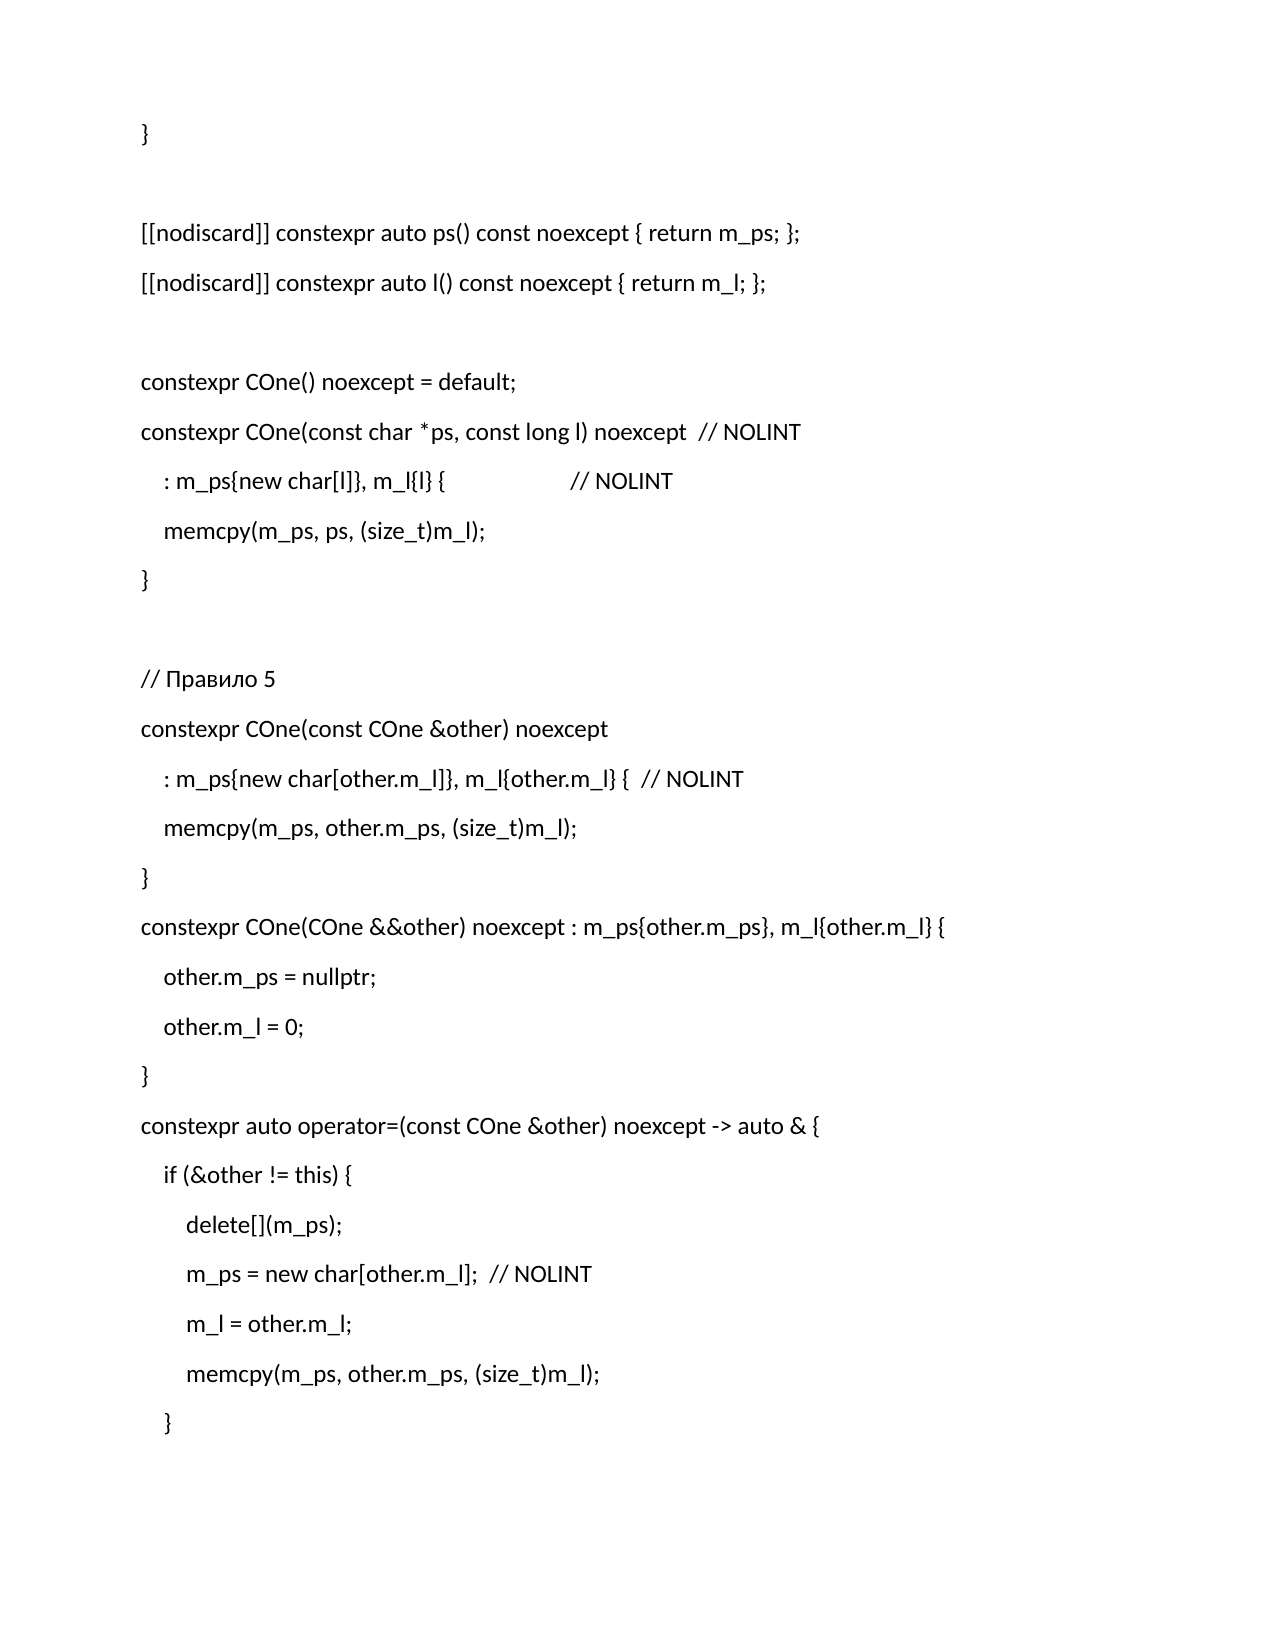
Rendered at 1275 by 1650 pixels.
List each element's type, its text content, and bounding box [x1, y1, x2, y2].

text } [118, 1407, 1157, 1438]
text constexpr COne(const char *ps, const long l) noexcept // NOLINT [118, 416, 1157, 446]
text [[nodiscard]] constexpr auto ps() const noexcept { return m_ps; }; [118, 217, 1157, 248]
text delete[](m_ps); [118, 1209, 1157, 1239]
text memcpy(m_ps, ps, (size_t)m_l); [118, 515, 1157, 545]
text } [118, 564, 1157, 595]
text if (&other != this) { [118, 1159, 1157, 1190]
text constexpr COne() noexcept = default; [118, 366, 1157, 397]
text } [118, 1060, 1157, 1091]
text : m_ps{new char[l]}, m_l{l} { // NOLINT [118, 465, 1157, 496]
text memcpy(m_ps, other.m_ps, (size_t)m_l); [118, 1358, 1157, 1388]
text constexpr auto operator=(const COne &other) noexcept -> auto & { [118, 1110, 1157, 1140]
text constexpr COne(COne &&other) noexcept : m_ps{other.m_ps}, m_l{other.m_l} { [118, 911, 1157, 942]
text m_ps = new char[other.m_l]; // NOLINT [118, 1258, 1157, 1289]
text constexpr COne(const COne &other) noexcept [118, 713, 1157, 744]
text [[nodiscard]] constexpr auto l() const noexcept { return m_l; }; [118, 267, 1157, 297]
text } [118, 118, 1157, 149]
text // Правило 5 [118, 663, 1157, 694]
text : m_ps{new char[other.m_l]}, m_l{other.m_l} { // NOLINT [118, 763, 1157, 793]
text other.m_ps = nullptr; [118, 961, 1157, 992]
text } [118, 862, 1157, 892]
text other.m_l = 0; [118, 1011, 1157, 1041]
text m_l = other.m_l; [118, 1308, 1157, 1339]
text memcpy(m_ps, other.m_ps, (size_t)m_l); [118, 812, 1157, 843]
